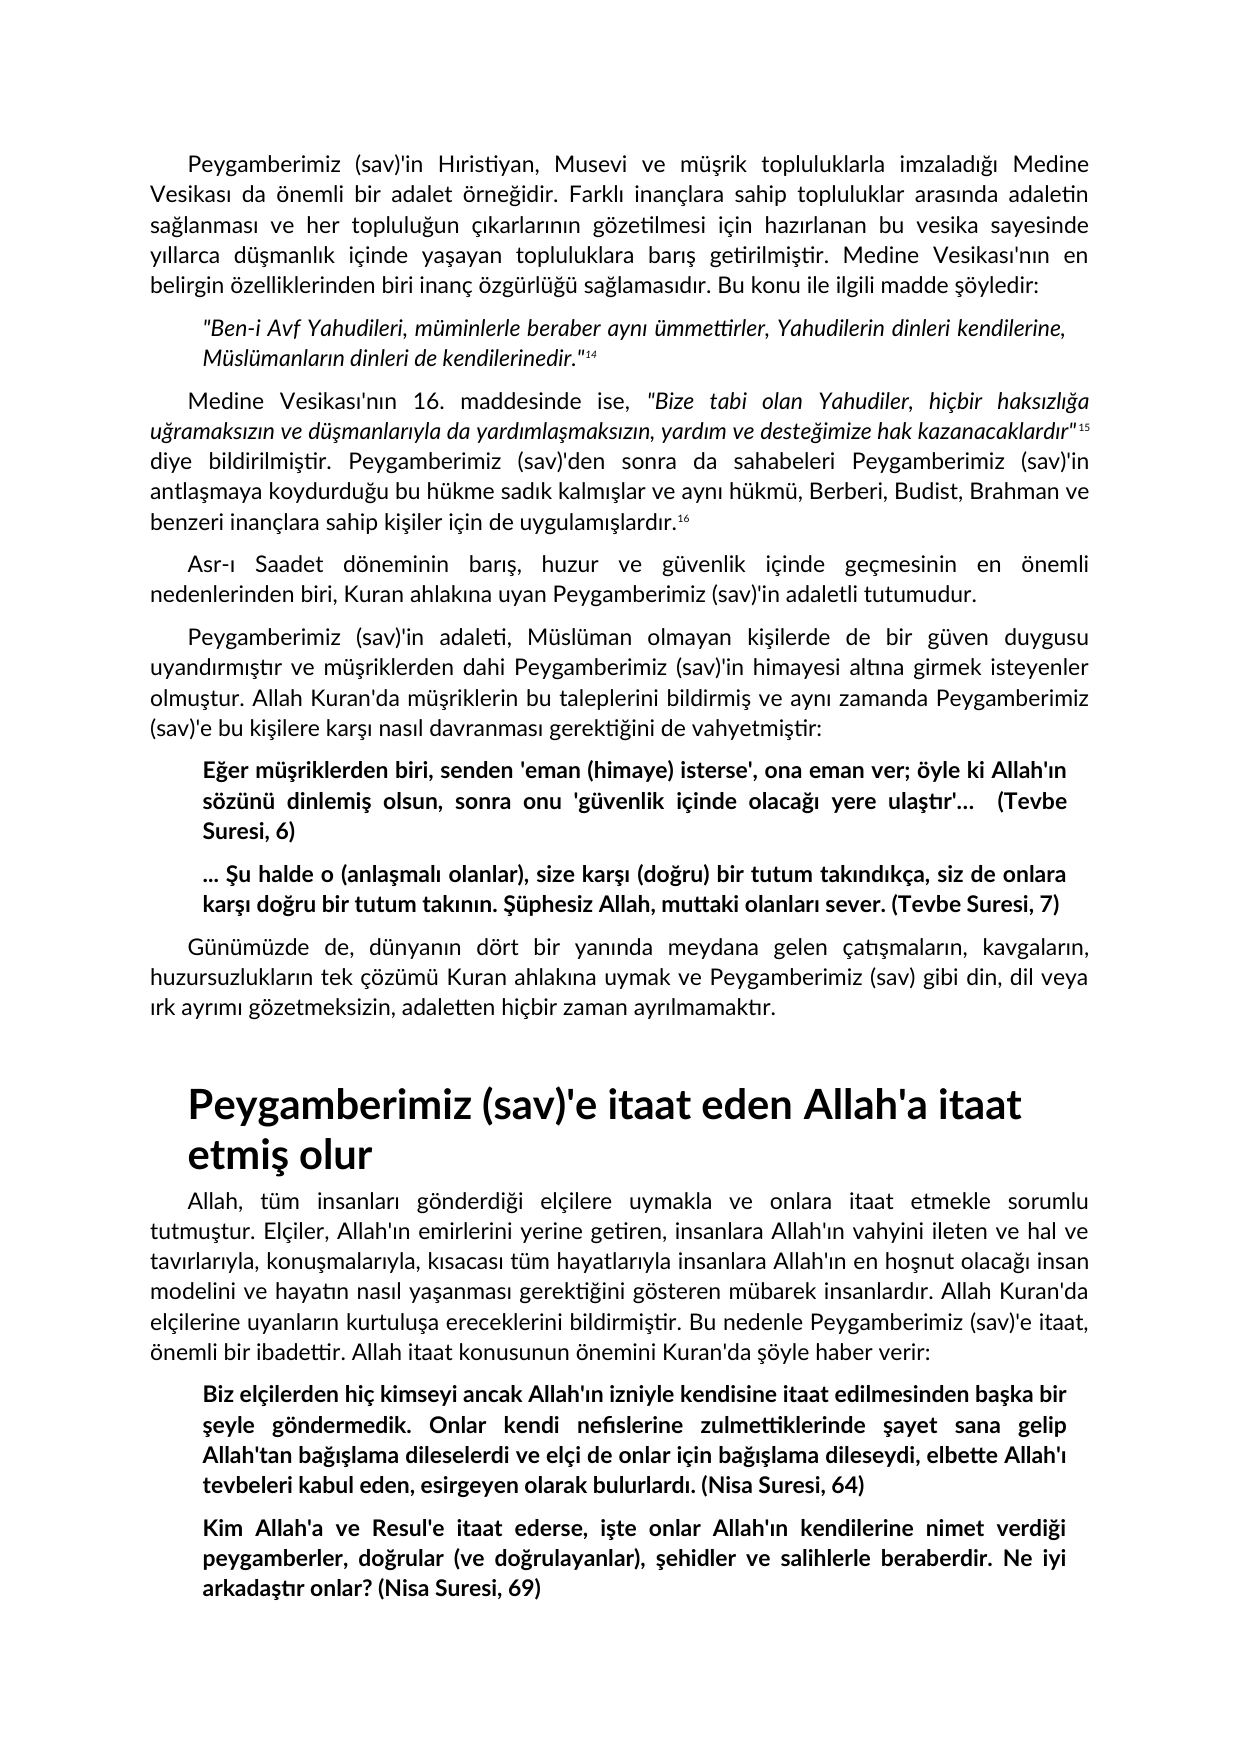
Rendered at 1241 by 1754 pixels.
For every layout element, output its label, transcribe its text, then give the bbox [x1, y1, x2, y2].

text Eğer müşriklerden biri, senden 'eman (himaye) isterse', ona eman ver; öyle ki Allah'ın sözünü dinlemiş olsun, sonra onu 'güvenlik içinde olacağı yere ulaştır'… (Tevbe Suresi, 6) [202, 756, 1068, 844]
text Kim Allah'a ve Resul'e itaat ederse, işte onlar Allah'ın kendilerine nimet verdiği peygamberler, doğrular (ve doğrulayanlar), şehidler ve salihlerle beraberdir. Ne iyi arkadaştır onlar? (Nisa Suresi, 69) [202, 1513, 1068, 1601]
text ... Şu halde o (anlaşmalı olanlar), size karşı (doğru) bir tutum takındıkça, siz de onlara karşı doğru bir tutum takının. Şüphesiz Allah, muttaki olanları sever. (Tevbe Suresi, 7) [202, 859, 1068, 917]
text Peygamberimiz (sav)'in Hıristiyan, Musevi ve müşrik topluluklarla imzaladığı Medine Vesikası da önemli bir adalet örneğidir. Farklı inançlara sahip topluluklar arasında adaletin sağlanması ve her topluluğun çıkarlarının gözetilmesi için hazırlanan bu vesika sayesinde yıllarca düşmanlık içinde yaşayan topluluklara barış getirilmiştir. Medine Vesikası'nın en belirgin özelliklerinden biri inanç özgürlüğü sağlamasıdır. Bu konu ile ilgili madde şöyledir: [150, 150, 1090, 298]
text Allah, tüm insanları gönderdiği elçilere uymakla ve onlara itaat etmekle sorumlu tutmuştur. Elçiler, Allah'ın emirlerini yerine getiren, insanlara Allah'ın vahyini ileten ve hal ve tavırlarıyla, konuşmalarıyla, kısacası tüm hayatlarıyla insanlara Allah'ın en hoşnut olacağı insan modelini ve hayatın nasıl yaşanması gerektiğini gösteren mübarek insanlardır. Allah Kuran'da elçilerine uyanların kurtuluşa ereceklerini bildirmiştir. Bu nedenle Peygamberimiz (sav)'e itaat, önemli bir ibadettir. Allah itaat konusunun önemini Kuran'da şöyle haber verir: [150, 1186, 1090, 1365]
text Günümüzde de, dünyanın dört bir yanında meydana gelen çatışmaların, kavgaların, huzursuzlukların tek çözümü Kuran ahlakına uymak ve Peygamberimiz (sav) gibi din, dil veya ırk ayrımı gözetmeksizin, adaletten hiçbir zaman ayrılmamaktır. [150, 932, 1090, 1020]
subtitle Peygamberimiz (sav)'e itaat eden Allah'a itaat etmiş olur [187, 1078, 1090, 1178]
text Asr-ı Saadet döneminin barış, huzur ve güvenlik içinde geçmesinin en önemli nedenlerinden biri, Kuran ahlakına uyan Peygamberimiz (sav)'in adaletli tutumudur. [150, 550, 1090, 608]
text Biz elçilerden hiç kimseyi ancak Allah'ın izniyle kendisine itaat edilmesinden başka bir şeyle göndermedik. Onlar kendi nefislerine zulmettiklerinde şayet sana gelip Allah'tan bağışlama dileselerdi ve elçi de onlar için bağışlama dileseydi, elbette Allah'ı tevbeleri kabul eden, esirgeyen olarak bulurlardı. (Nisa Suresi, 64) [202, 1380, 1068, 1498]
text Medine Vesikası'nın 16. maddesinde ise, "Bize tabi olan Yahudiler, hiçbir haksızlığa uğramaksızın ve düşmanlarıyla da yardımlaşmaksızın, yardım ve desteğimize hak kazanacaklardır"15 diye bildirilmiştir. Peygamberimiz (sav)'den sonra da sahabeleri Peygamberimiz (sav)'in antlaşmaya koydurduğu bu hükme sadık kalmışlar ve aynı hükmü, Berberi, Budist, Brahman ve benzeri inançlara sahip kişiler için de uygulamışlardır.16 [150, 386, 1090, 535]
text Peygamberimiz (sav)'in adaleti, Müslüman olmayan kişilerde de bir güven duygusu uyandırmıştır ve müşriklerden dahi Peygamberimiz (sav)'in himayesi altına girmek isteyenler olmuştur. Allah Kuran'da müşriklerin bu taleplerini bildirmiş ve aynı zamanda Peygamberimiz (sav)'e bu kişilere karşı nasıl davranması gerektiğini de vahyetmiştir: [150, 623, 1090, 741]
text "Ben-i Avf Yahudileri, müminlerle beraber aynı ümmettirler, Yahudilerin dinleri kendilerine, Müslümanların dinleri de kendilerinedir."14 [202, 313, 1068, 371]
